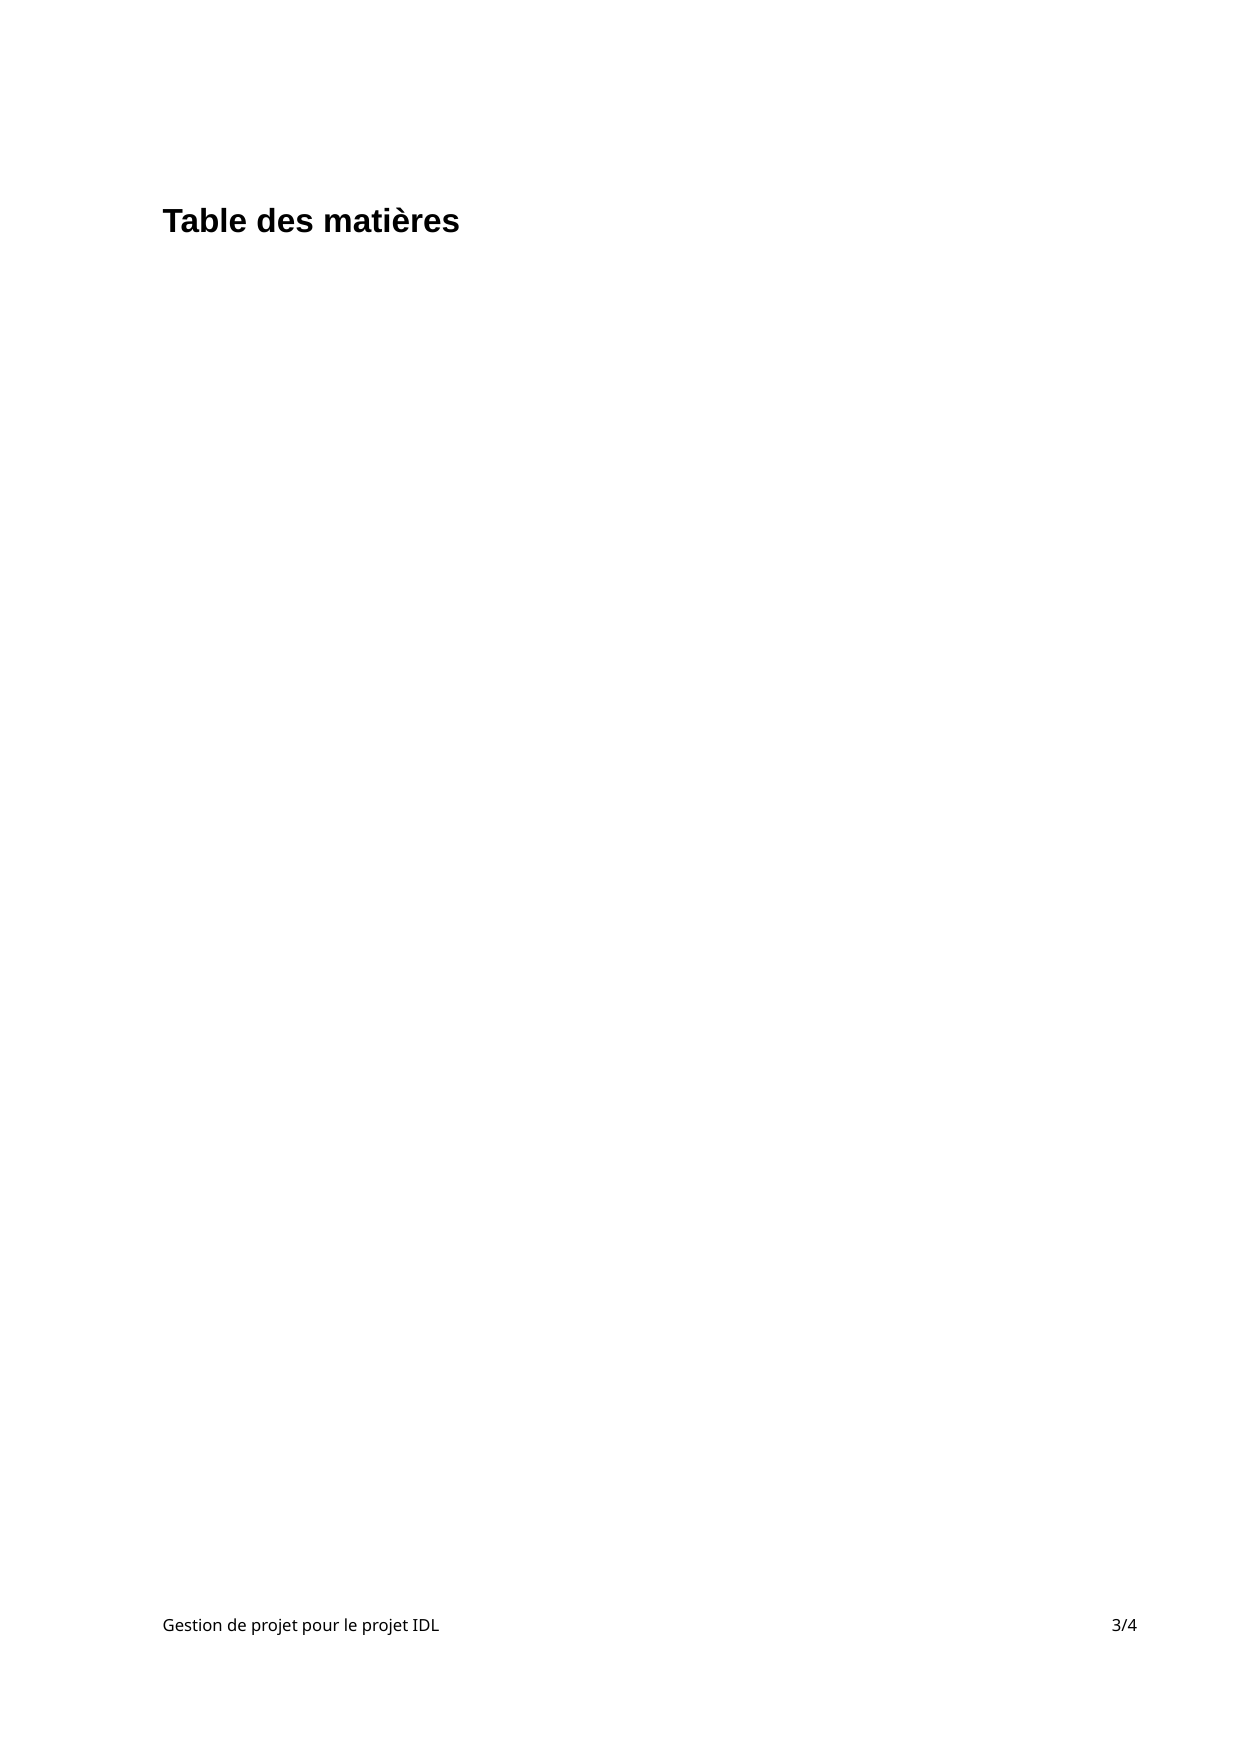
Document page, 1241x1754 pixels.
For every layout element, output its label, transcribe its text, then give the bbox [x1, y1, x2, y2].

subtitle Table des matières [162, 201, 1137, 240]
